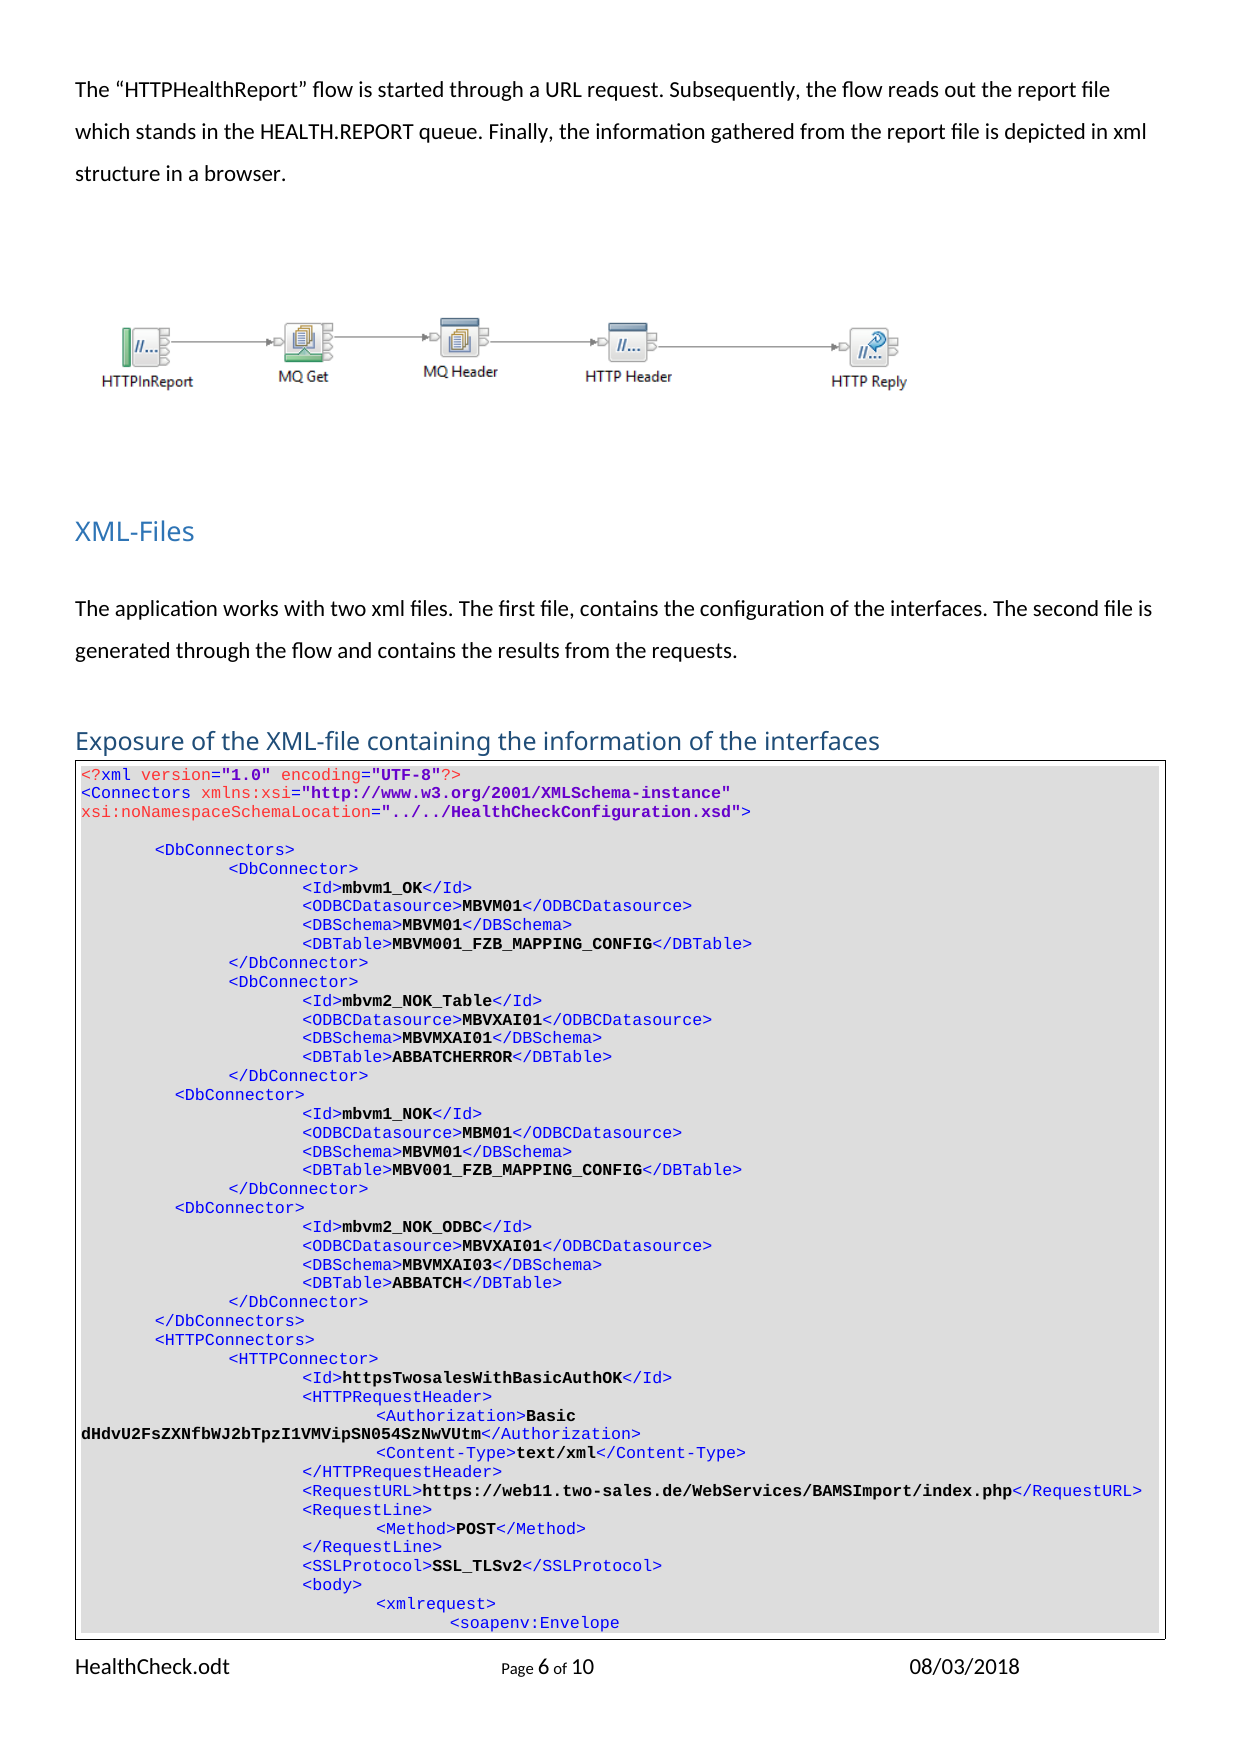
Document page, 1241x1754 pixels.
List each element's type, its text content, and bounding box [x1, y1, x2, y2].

picture [75, 242, 935, 453]
text The application works with two xml files. The first file, contains the configuration of the interfaces. The second file is generated through the flow and contains the results from the requests. [75, 594, 1165, 664]
subtitle Exposure of the XML-file containing the information of the interfaces [75, 724, 1165, 758]
table_header <?xml version="1.0" encoding="UTF-8"?> <Connectors xmlns:xsi="http://www.w3.org/2001/XMLSchema-instance" xsi:noNamespaceSchemaLocation="../../HealthCheckConfiguration.xsd"> <DbConnectors> <DbConnector> <Id>mbvm1_OK</Id> <ODBCDatasource>MBVM01</ODBCDatasource> <DBSchema>MBVM01</DBSchema> <DBTable>MBVM001_FZB_MAPPING_CONFIG</DBTable> </DbConnector> <DbConnector> <Id>mbvm2_NOK_Table</Id> <ODBCDatasource>MBVXAI01</ODBCDatasource> <DBSchema>MBVMXAI01</DBSchema> <DBTable>ABBATCHERROR</DBTable> </DbConnector> <DbConnector> <Id>mbvm1_NOK</Id> <ODBCDatasource>MBM01</ODBCDatasource> <DBSchema>MBVM01</DBSchema> <DBTable>MBV001_FZB_MAPPING_CONFIG</DBTable> </DbConnector> <DbConnector> <Id>mbvm2_NOK_ODBC</Id> <ODBCDatasource>MBVXAI01</ODBCDatasource> <DBSchema>MBVMXAI03</DBSchema> <DBTable>ABBATCH</DBTable> </DbConnector> </DbConnectors> <HTTPConnectors> <HTTPConnector> <Id>httpsTwosalesWithBasicAuthOK</Id> <HTTPRequestHeader> <Authorization>Basic dHdvU2FsZXNfbWJ2bTpzI1VMVipSN054SzNwVUtm</Authorization> <Content-Type>text/xml</Content-Type> </HTTPRequestHeader> <RequestURL>https://web11.two-sales.de/WebServices/BAMSImport/index.php</RequestURL> <RequestLine> <Method>POST</Method> </RequestLine> <SSLProtocol>SSL_TLSv2</SSLProtocol> <body> <xmlrequest> <soapenv:Envelope [76, 761, 1165, 1639]
subtitle XML-Files [75, 512, 1165, 549]
text The “HTTPHealthReport” flow is started through a URL request. Subsequently, the flow reads out the report file which stands in the HEALTH.REPORT queue. Finally, the information gathered from the report file is depicted in xml structure in a browser. [75, 75, 1165, 187]
